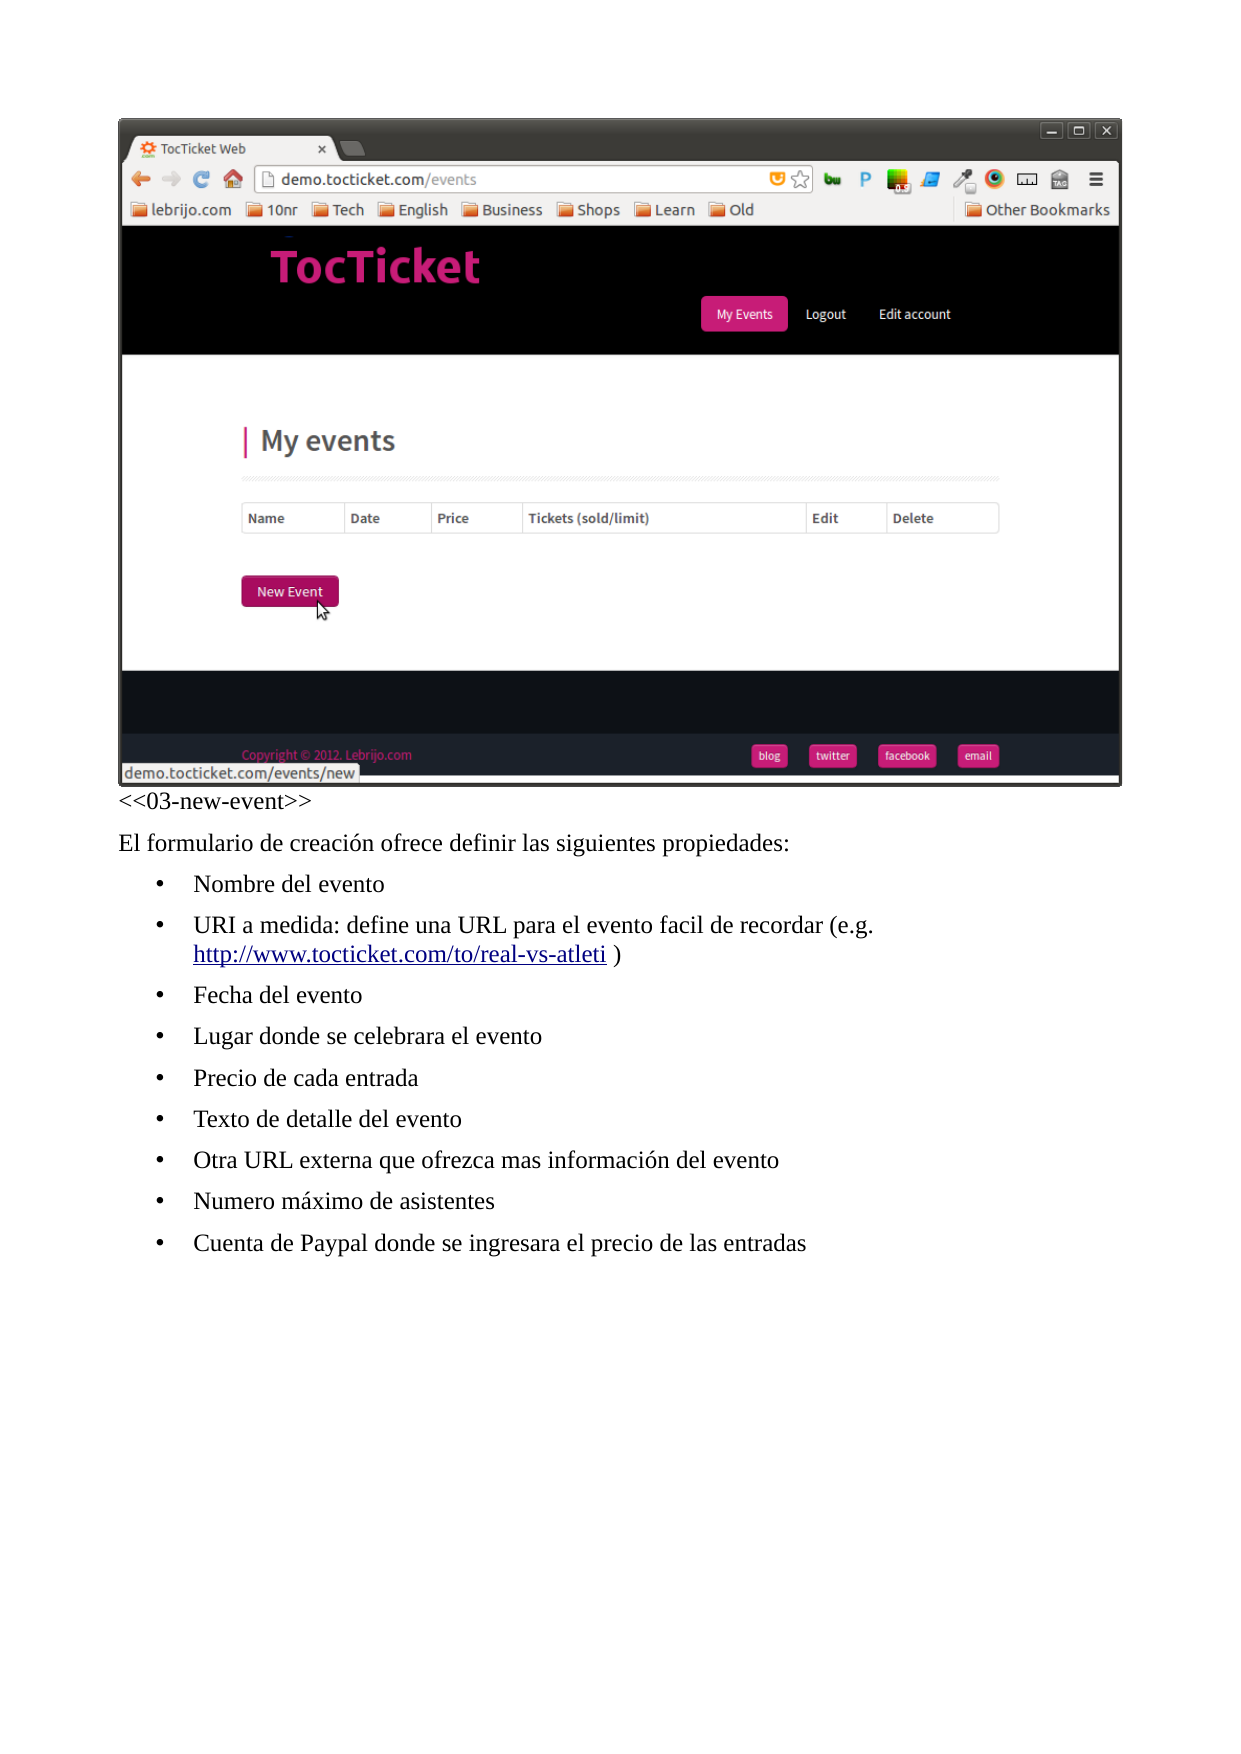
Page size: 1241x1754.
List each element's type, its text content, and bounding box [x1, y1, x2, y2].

picture [118, 118, 1123, 787]
list Lugar donde se celebrara el evento [156, 1021, 1122, 1050]
text <<03-new-event>> [118, 787, 1122, 815]
text El formulario de creación ofrece definir las siguientes propiedades: [118, 828, 1122, 856]
list Numero máximo de asistentes [156, 1186, 1122, 1215]
list Texto de detalle del evento [156, 1104, 1122, 1133]
list URI a medida: define una URL para el evento facil de recordar (e.g. http://www.tocticket.com/to/real-vs-atleti ) [156, 910, 1122, 968]
list Cuenta de Paypal donde se ingresara el precio de las entradas [156, 1228, 1122, 1256]
list Otra URL externa que ofrezca mas información del evento [156, 1145, 1122, 1174]
list Fecha del evento [156, 980, 1122, 1009]
list Precio de cada entrada [156, 1063, 1122, 1091]
list Nombre del evento [156, 869, 1122, 898]
